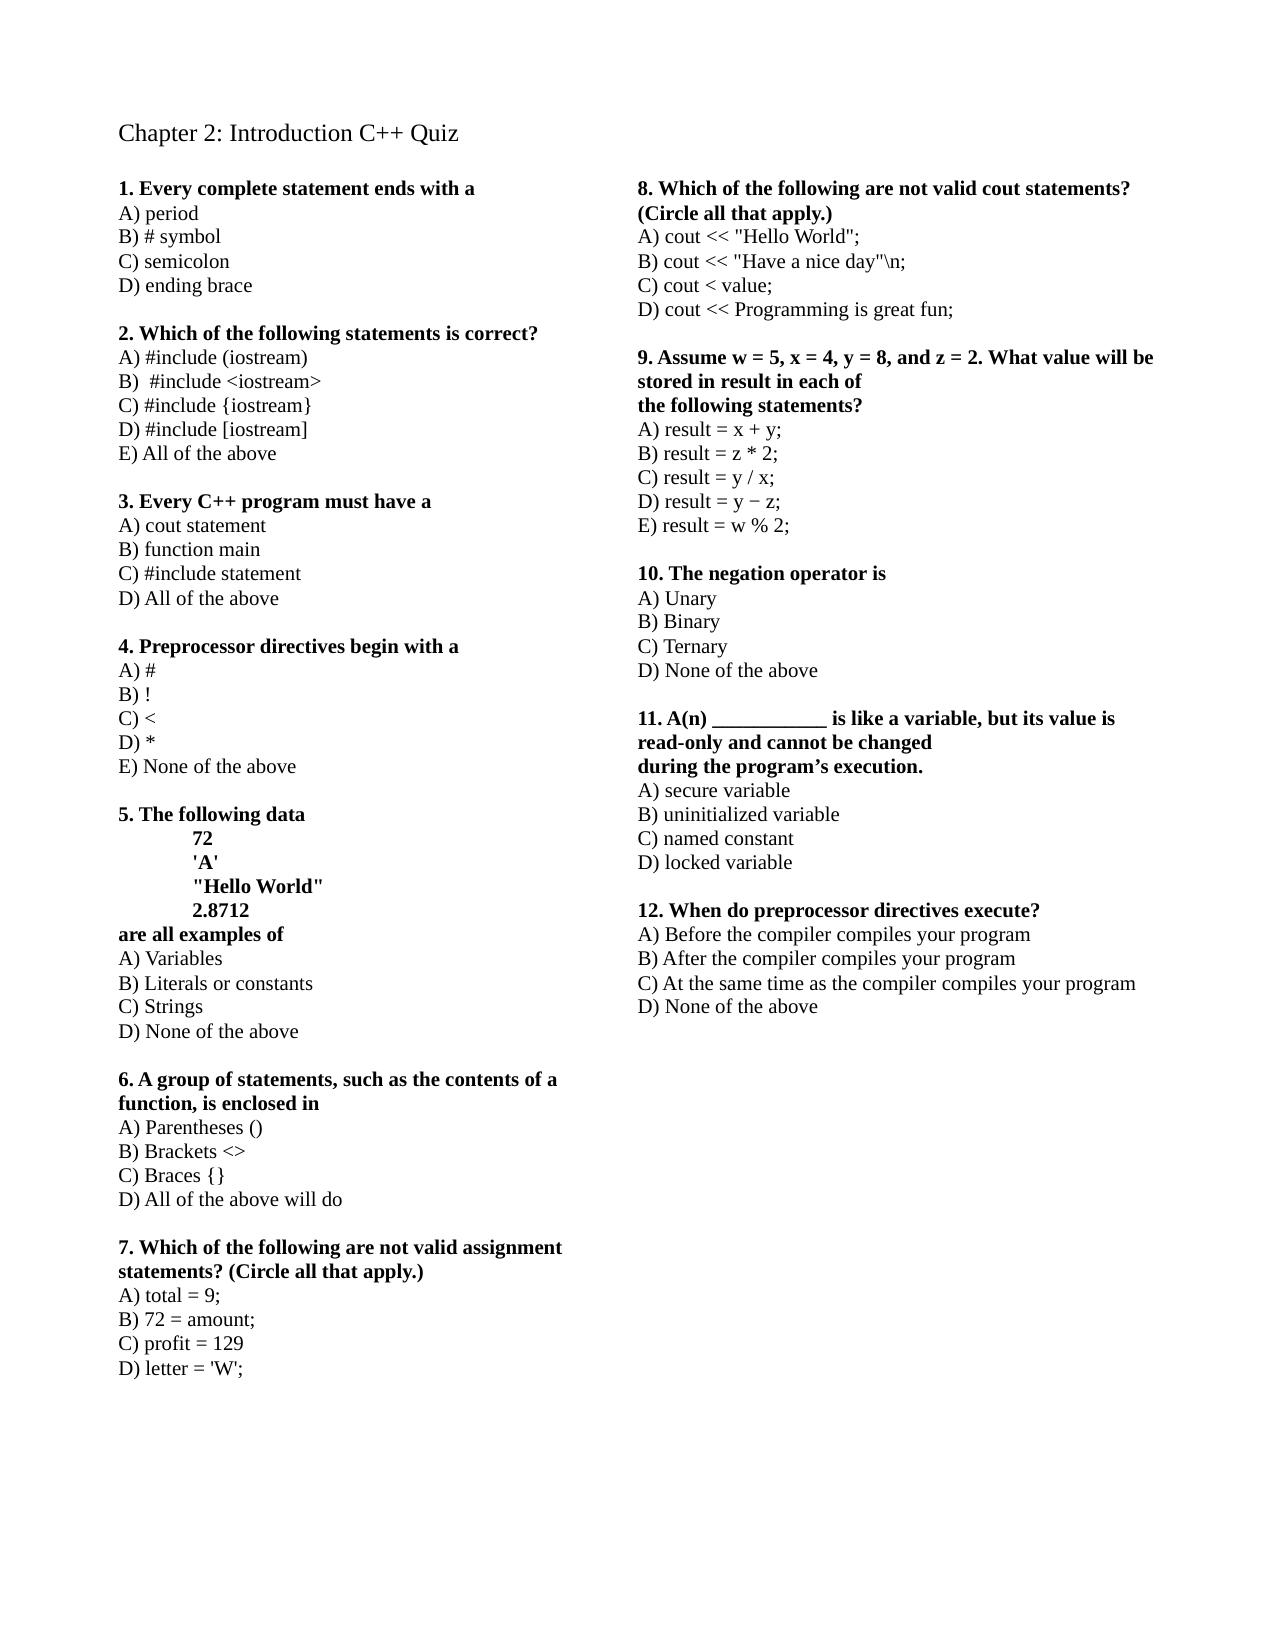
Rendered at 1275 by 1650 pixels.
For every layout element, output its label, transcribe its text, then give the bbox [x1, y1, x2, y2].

text A) cout << "Hello World"; [637, 224, 1157, 248]
text A) result = x + y; [637, 417, 1157, 441]
text D) None of the above [637, 658, 1157, 682]
text B) Brackets <> [118, 1139, 637, 1163]
text E) result = w % 2; [637, 513, 1157, 537]
text D) locked variable [637, 850, 1157, 874]
text B) uninitialized variable [637, 802, 1157, 826]
text B) 72 = amount; [118, 1307, 637, 1331]
text 9. Assume w = 5, x = 4, y = 8, and z = 2. What value will be stored in result in each of [637, 345, 1157, 393]
text 7. Which of the following are not valid assignment statements? (Circle all that apply.) [118, 1235, 637, 1283]
text C) Strings [118, 994, 637, 1018]
text A) cout statement [118, 513, 637, 537]
text C) Braces {} [118, 1163, 637, 1187]
text E) All of the above [118, 441, 637, 465]
text A) total = 9; [118, 1283, 637, 1307]
text D) None of the above [118, 1018, 637, 1043]
text D) ending brace [118, 273, 637, 297]
text B) cout << "Have a nice day"\n; [637, 248, 1157, 273]
text D) All of the above [118, 585, 637, 609]
text D) All of the above will do [118, 1187, 637, 1211]
text A) period [118, 200, 637, 224]
text D) None of the above [637, 994, 1157, 1018]
text 12. When do preprocessor directives execute? [637, 898, 1157, 922]
text C) cout < value; [637, 273, 1157, 297]
text D) result = y − z; [637, 489, 1157, 513]
text D) #include [iostream] [118, 417, 637, 441]
text D) cout << Programming is great fun; [637, 297, 1157, 321]
text "Hello World" [118, 874, 637, 898]
text B) function main [118, 537, 637, 561]
text B) ! [118, 682, 637, 706]
text C) #include statement [118, 561, 637, 585]
text A) Variables [118, 946, 637, 970]
text 4. Preprocessor directives begin with a [118, 633, 637, 658]
text D) letter = 'W'; [118, 1355, 637, 1379]
text B) Binary [637, 609, 1157, 633]
text B) #include <iostream> [118, 369, 637, 393]
text C) semicolon [118, 248, 637, 273]
text C) Ternary [637, 633, 1157, 658]
text A) Parentheses () [118, 1115, 637, 1139]
text are all examples of [118, 922, 637, 946]
text C) profit = 129 [118, 1331, 637, 1355]
text 8. Which of the following are not valid cout statements? (Circle all that apply.) [637, 176, 1157, 224]
text B) Literals or constants [118, 970, 637, 994]
text A) Before the compiler compiles your program [637, 922, 1157, 946]
text 2.8712 [118, 898, 637, 922]
text 72 [118, 826, 637, 850]
text B) After the compiler compiles your program [637, 946, 1157, 970]
text during the program’s execution. [637, 754, 1157, 778]
text 11. A(n) ___________ is like a variable, but its value is read-only and cannot be changed [637, 706, 1157, 754]
text C) result = y / x; [637, 465, 1157, 489]
text A) Unary [637, 585, 1157, 609]
text 'A' [118, 850, 637, 874]
text E) None of the above [118, 754, 637, 778]
text C) At the same time as the compiler compiles your program [637, 970, 1157, 994]
text C) named constant [637, 826, 1157, 850]
text 1. Every complete statement ends with a [118, 176, 637, 200]
text C) #include {iostream} [118, 393, 637, 417]
text B) result = z * 2; [637, 441, 1157, 465]
text D) * [118, 730, 637, 754]
text A) #include (iostream) [118, 345, 637, 369]
text A) secure variable [637, 778, 1157, 802]
text the following statements? [637, 393, 1157, 417]
text 3. Every C++ program must have a [118, 489, 637, 513]
text 5. The following data [118, 802, 637, 826]
text 2. Which of the following statements is correct? [118, 321, 637, 345]
text 10. The negation operator is [637, 561, 1157, 585]
text B) # symbol [118, 224, 637, 248]
text 6. A group of statements, such as the contents of a function, is enclosed in [118, 1067, 637, 1115]
text C) < [118, 706, 637, 730]
text A) # [118, 658, 637, 682]
